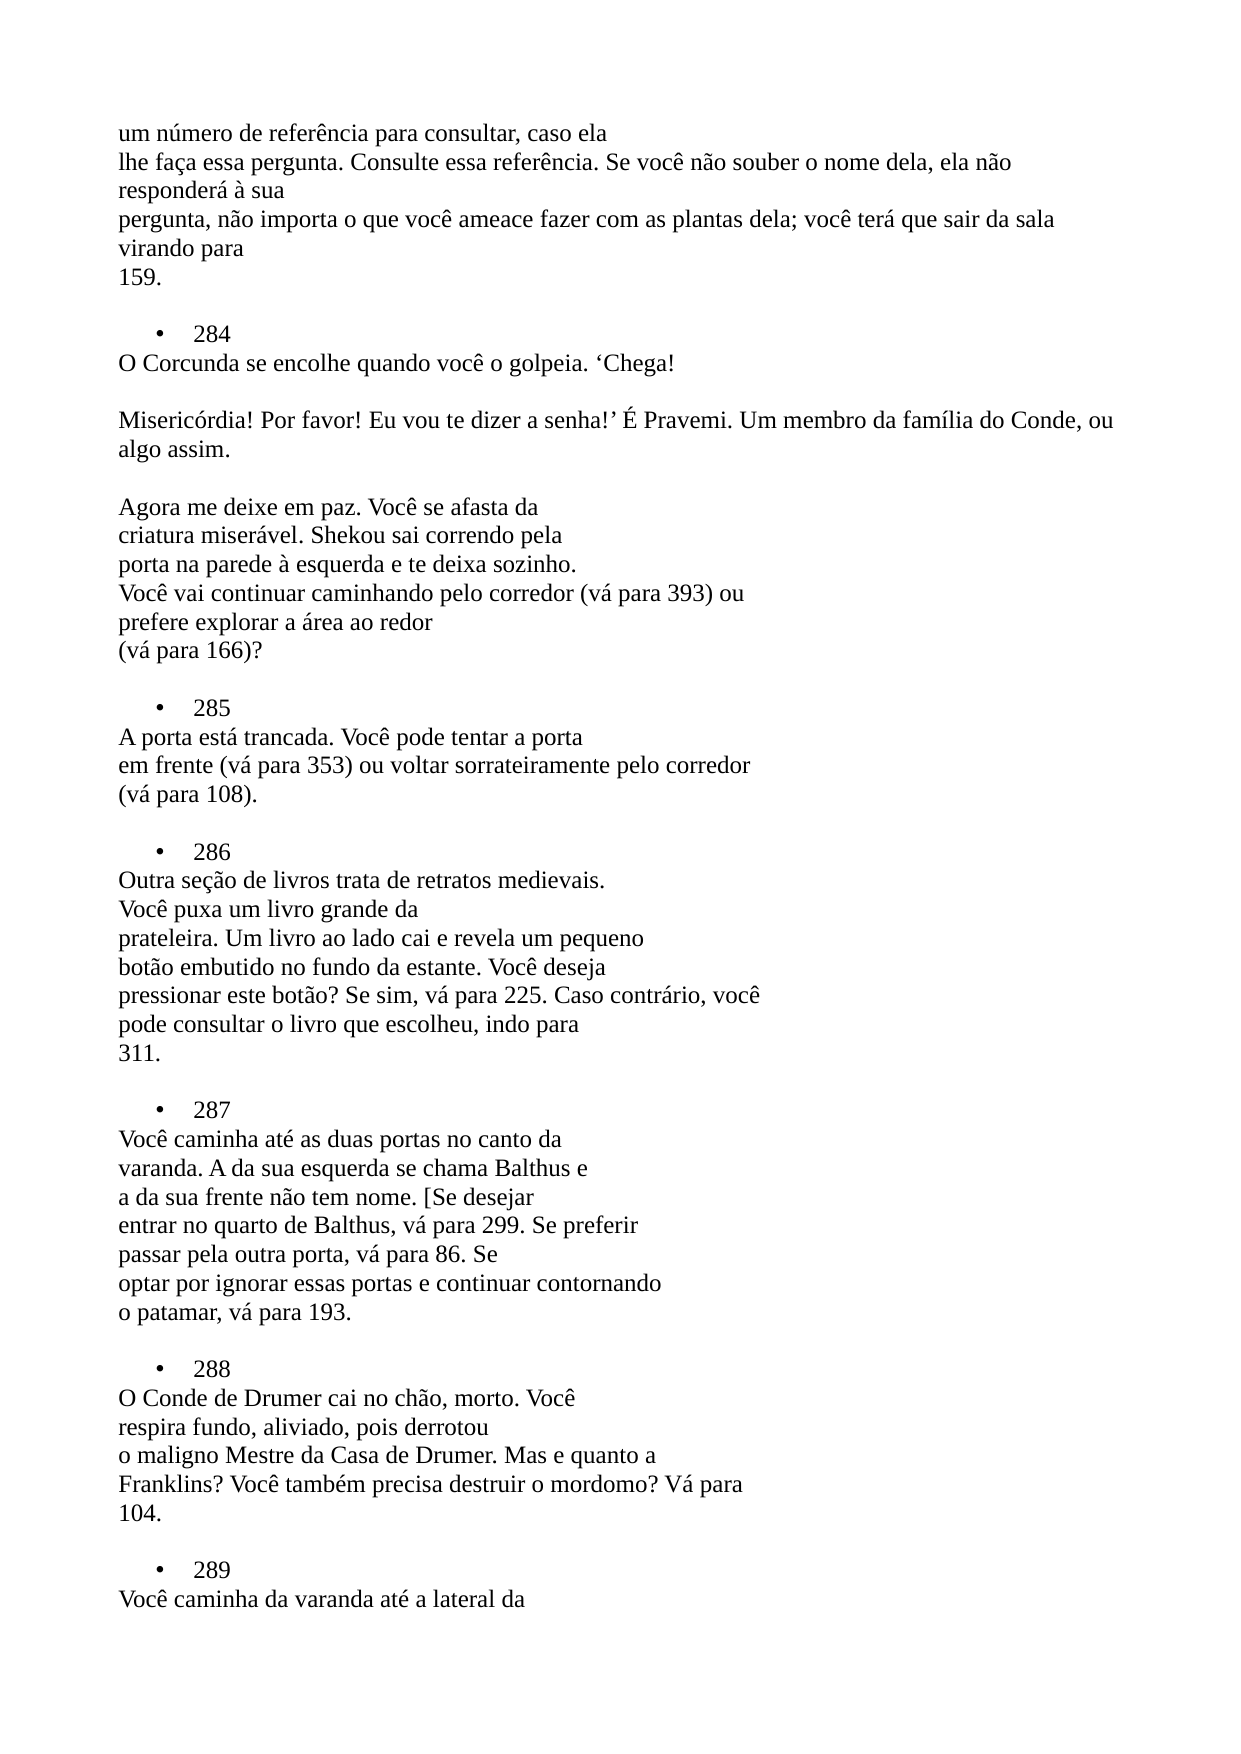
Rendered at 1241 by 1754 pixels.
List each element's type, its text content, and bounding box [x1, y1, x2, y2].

text Você vai continuar caminhando pelo corredor (vá para 393) ou [118, 578, 1122, 607]
text pergunta, não importa o que você ameace fazer com as plantas dela; você terá que sair da sala virando para [118, 204, 1122, 262]
text entrar no quarto de Balthus, vá para 299. Se preferir [118, 1211, 1122, 1239]
list 288 [156, 1354, 1122, 1383]
text em frente (vá para 353) ou voltar sorrateiramente pelo corredor [118, 751, 1122, 779]
text optar por ignorar essas portas e continuar contornando [118, 1268, 1122, 1297]
text Agora me deixe em paz. Você se afasta da [118, 492, 1122, 521]
text um número de referência para consultar, caso ela [118, 118, 1122, 147]
text 104. [118, 1498, 1122, 1527]
text 311. [118, 1038, 1122, 1067]
text Misericórdia! Por favor! Eu vou te dizer a senha!’ É Pravemi. Um membro da família do Conde, ou algo assim. [118, 406, 1122, 463]
text criatura miserável. Shekou sai correndo pela [118, 521, 1122, 549]
text Você caminha até as duas portas no canto da [118, 1124, 1122, 1153]
text O Corcunda se encolhe quando você o golpeia. ‘Chega! [118, 348, 1122, 377]
text lhe faça essa pergunta. Consulte essa referência. Se você não souber o nome dela, ela não responderá à sua [118, 147, 1122, 204]
text Franklins? Você também precisa destruir o mordomo? Vá para [118, 1469, 1122, 1498]
text porta na parede à esquerda e te deixa sozinho. [118, 549, 1122, 578]
list 285 [156, 693, 1122, 722]
text Você caminha da varanda até a lateral da [118, 1584, 1122, 1613]
text o maligno Mestre da Casa de Drumer. Mas e quanto a [118, 1441, 1122, 1469]
text Outra seção de livros trata de retratos medievais. [118, 866, 1122, 894]
text Você puxa um livro grande da [118, 894, 1122, 923]
list 289 [156, 1556, 1122, 1584]
list 286 [156, 837, 1122, 866]
text passar pela outra porta, vá para 86. Se [118, 1239, 1122, 1268]
text prateleira. Um livro ao lado cai e revela um pequeno [118, 923, 1122, 952]
text o patamar, vá para 193. [118, 1297, 1122, 1326]
list 287 [156, 1096, 1122, 1124]
text pressionar este botão? Se sim, vá para 225. Caso contrário, você [118, 981, 1122, 1009]
text 159. [118, 262, 1122, 291]
text (vá para 108). [118, 779, 1122, 808]
text varanda. A da sua esquerda se chama Balthus e [118, 1153, 1122, 1182]
text botão embutido no fundo da estante. Você deseja [118, 952, 1122, 981]
text A porta está trancada. Você pode tentar a porta [118, 722, 1122, 751]
text prefere explorar a área ao redor [118, 607, 1122, 636]
text a da sua frente não tem nome. [Se desejar [118, 1182, 1122, 1211]
text (vá para 166)? [118, 636, 1122, 664]
text O Conde de Drumer cai no chão, morto. Você [118, 1383, 1122, 1412]
text respira fundo, aliviado, pois derrotou [118, 1412, 1122, 1441]
list 284 [156, 319, 1122, 348]
text pode consultar o livro que escolheu, indo para [118, 1009, 1122, 1038]
